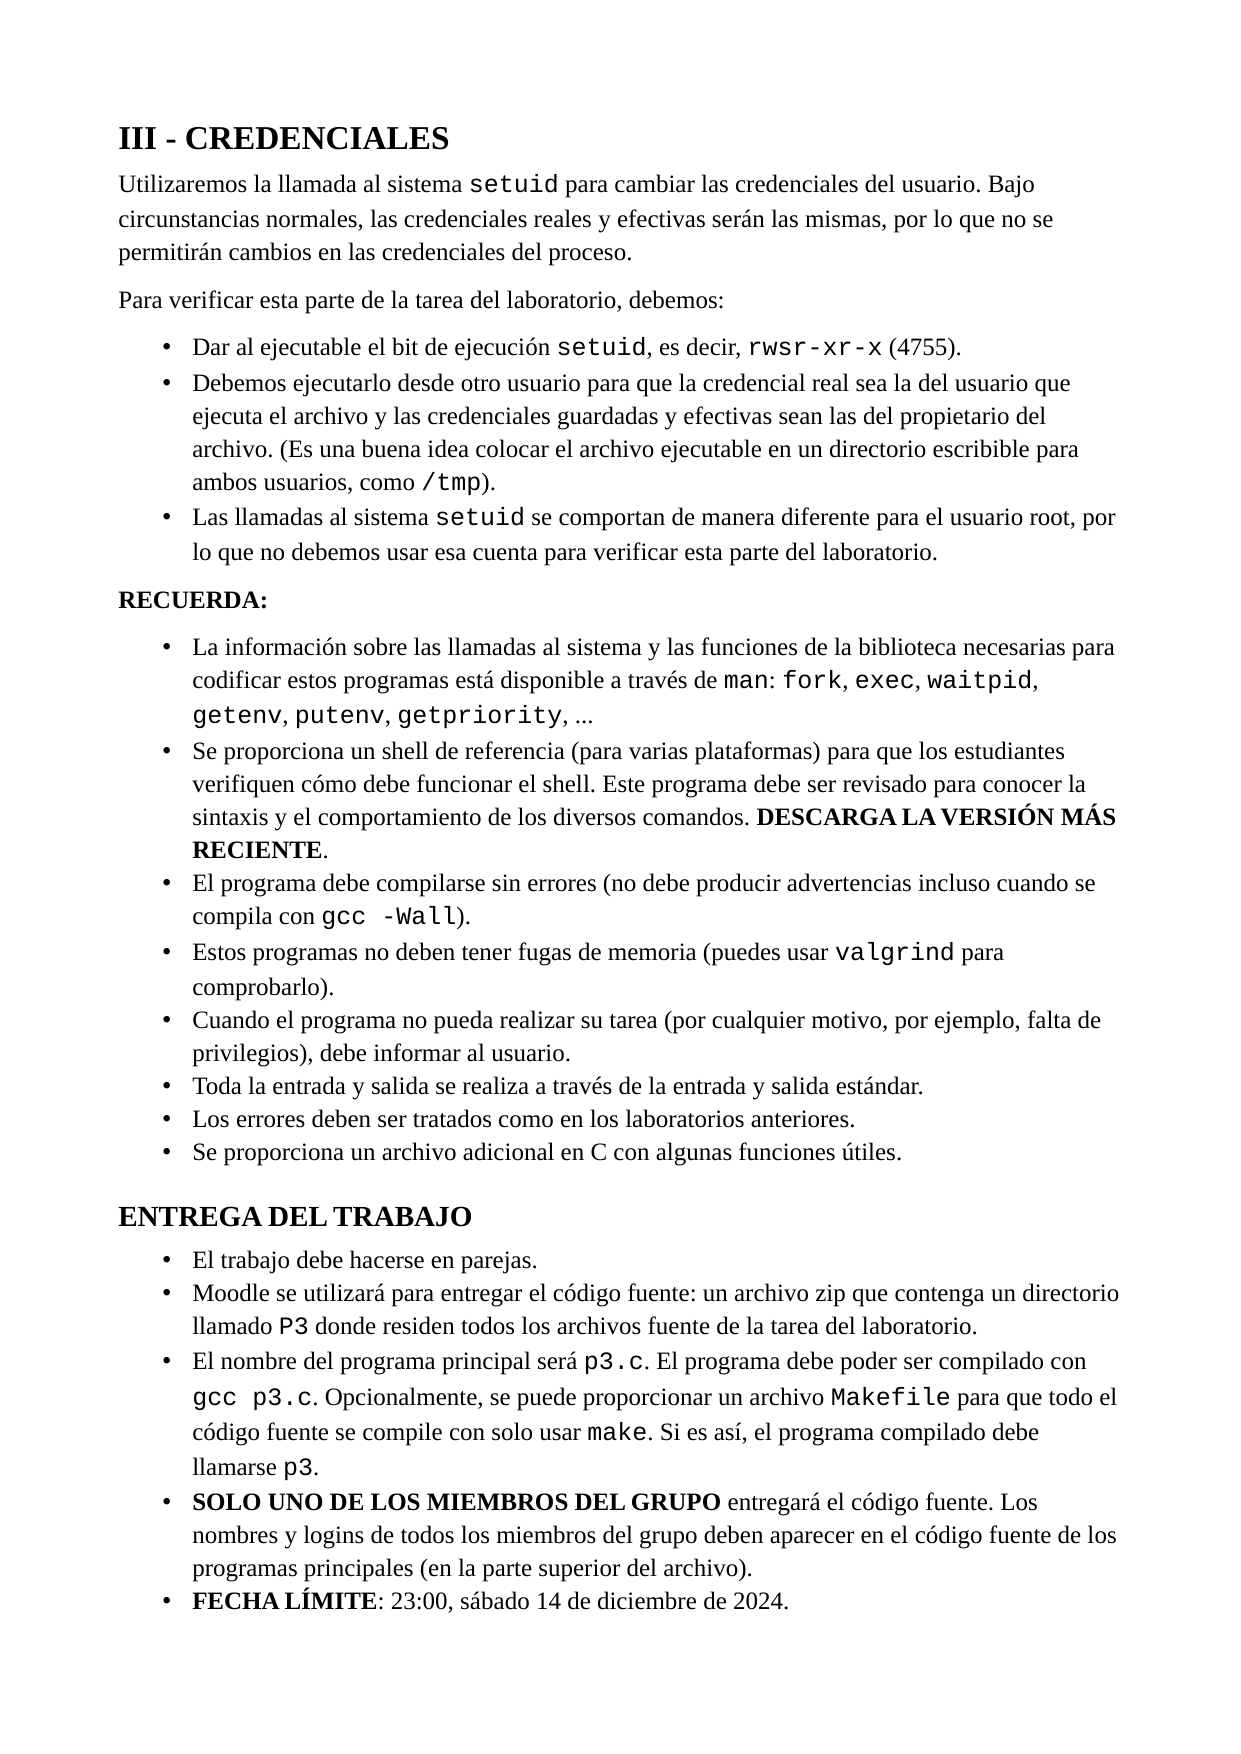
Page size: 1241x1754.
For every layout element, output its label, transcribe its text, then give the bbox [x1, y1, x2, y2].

list Dar al ejecutable el bit de ejecución setuid, es decir, rwsr-xr-x (4755). [162, 332, 1122, 363]
list Las llamadas al sistema setuid se comportan de manera diferente para el usuario root, por lo que no debemos usar esa cuenta para verificar esta parte del laboratorio. [162, 502, 1122, 566]
list Toda la entrada y salida se realiza a través de la entrada y salida estándar. [162, 1071, 1122, 1099]
list Los errores deben ser tratados como en los laboratorios anteriores. [162, 1104, 1122, 1132]
list Debemos ejecutarlo desde otro usuario para que la credencial real sea la del usuario que ejecuta el archivo y las credenciales guardadas y efectivas sean las del propietario del archivo. (Es una buena idea colocar el archivo ejecutable en un directorio escribible para ambos usuarios, como /tmp). [162, 368, 1122, 498]
list Se proporciona un archivo adicional en C con algunas funciones útiles. [162, 1137, 1122, 1166]
list Se proporciona un shell de referencia (para varias plataformas) para que los estudiantes verifiquen cómo debe funcionar el shell. Este programa debe ser revisado para conocer la sintaxis y el comportamiento de los diversos comandos. DESCARGA LA VERSIÓN MÁS RECIENTE. [162, 736, 1122, 864]
list El programa debe compilarse sin errores (no debe producir advertencias incluso cuando se compila con gcc -Wall). [162, 868, 1122, 932]
text RECUERDA: [118, 585, 1122, 614]
text Para verificar esta parte de la tarea del laboratorio, debemos: [118, 285, 1122, 313]
list El nombre del programa principal será p3.c. El programa debe poder ser compilado con gcc p3.c. Opcionalmente, se puede proporcionar un archivo Makefile para que todo el código fuente se compile con solo usar make. Si es así, el programa compilado debe llamarse p3. [162, 1346, 1122, 1483]
text Utilizaremos la llamada al sistema setuid para cambiar las credenciales del usuario. Bajo circunstancias normales, las credenciales reales y efectivas serán las mismas, por lo que no se permitirán cambios en las credenciales del proceso. [118, 169, 1122, 266]
list Estos programas no deben tener fugas de memoria (puedes usar valgrind para comprobarlo). [162, 937, 1122, 1000]
subtitle III - CREDENCIALES [118, 118, 1122, 156]
list SOLO UNO DE LOS MIEMBROS DEL GRUPO entregará el código fuente. Los nombres y logins de todos los miembros del grupo deben aparecer en el código fuente de los programas principales (en la parte superior del archivo). [162, 1487, 1122, 1582]
list El trabajo debe hacerse en parejas. [162, 1245, 1122, 1274]
subtitle ENTREGA DEL TRABAJO [118, 1199, 1122, 1232]
list La información sobre las llamadas al sistema y las funciones de la biblioteca necesarias para codificar estos programas está disponible a través de man: fork, exec, waitpid, getenv, putenv, getpriority, ... [162, 632, 1122, 731]
list Cuando el programa no pueda realizar su tarea (por cualquier motivo, por ejemplo, falta de privilegios), debe informar al usuario. [162, 1005, 1122, 1066]
list Moodle se utilizará para entregar el código fuente: un archivo zip que contenga un directorio llamado P3 donde residen todos los archivos fuente de la tarea del laboratorio. [162, 1278, 1122, 1342]
list FECHA LÍMITE: 23:00, sábado 14 de diciembre de 2024. [162, 1586, 1122, 1615]
